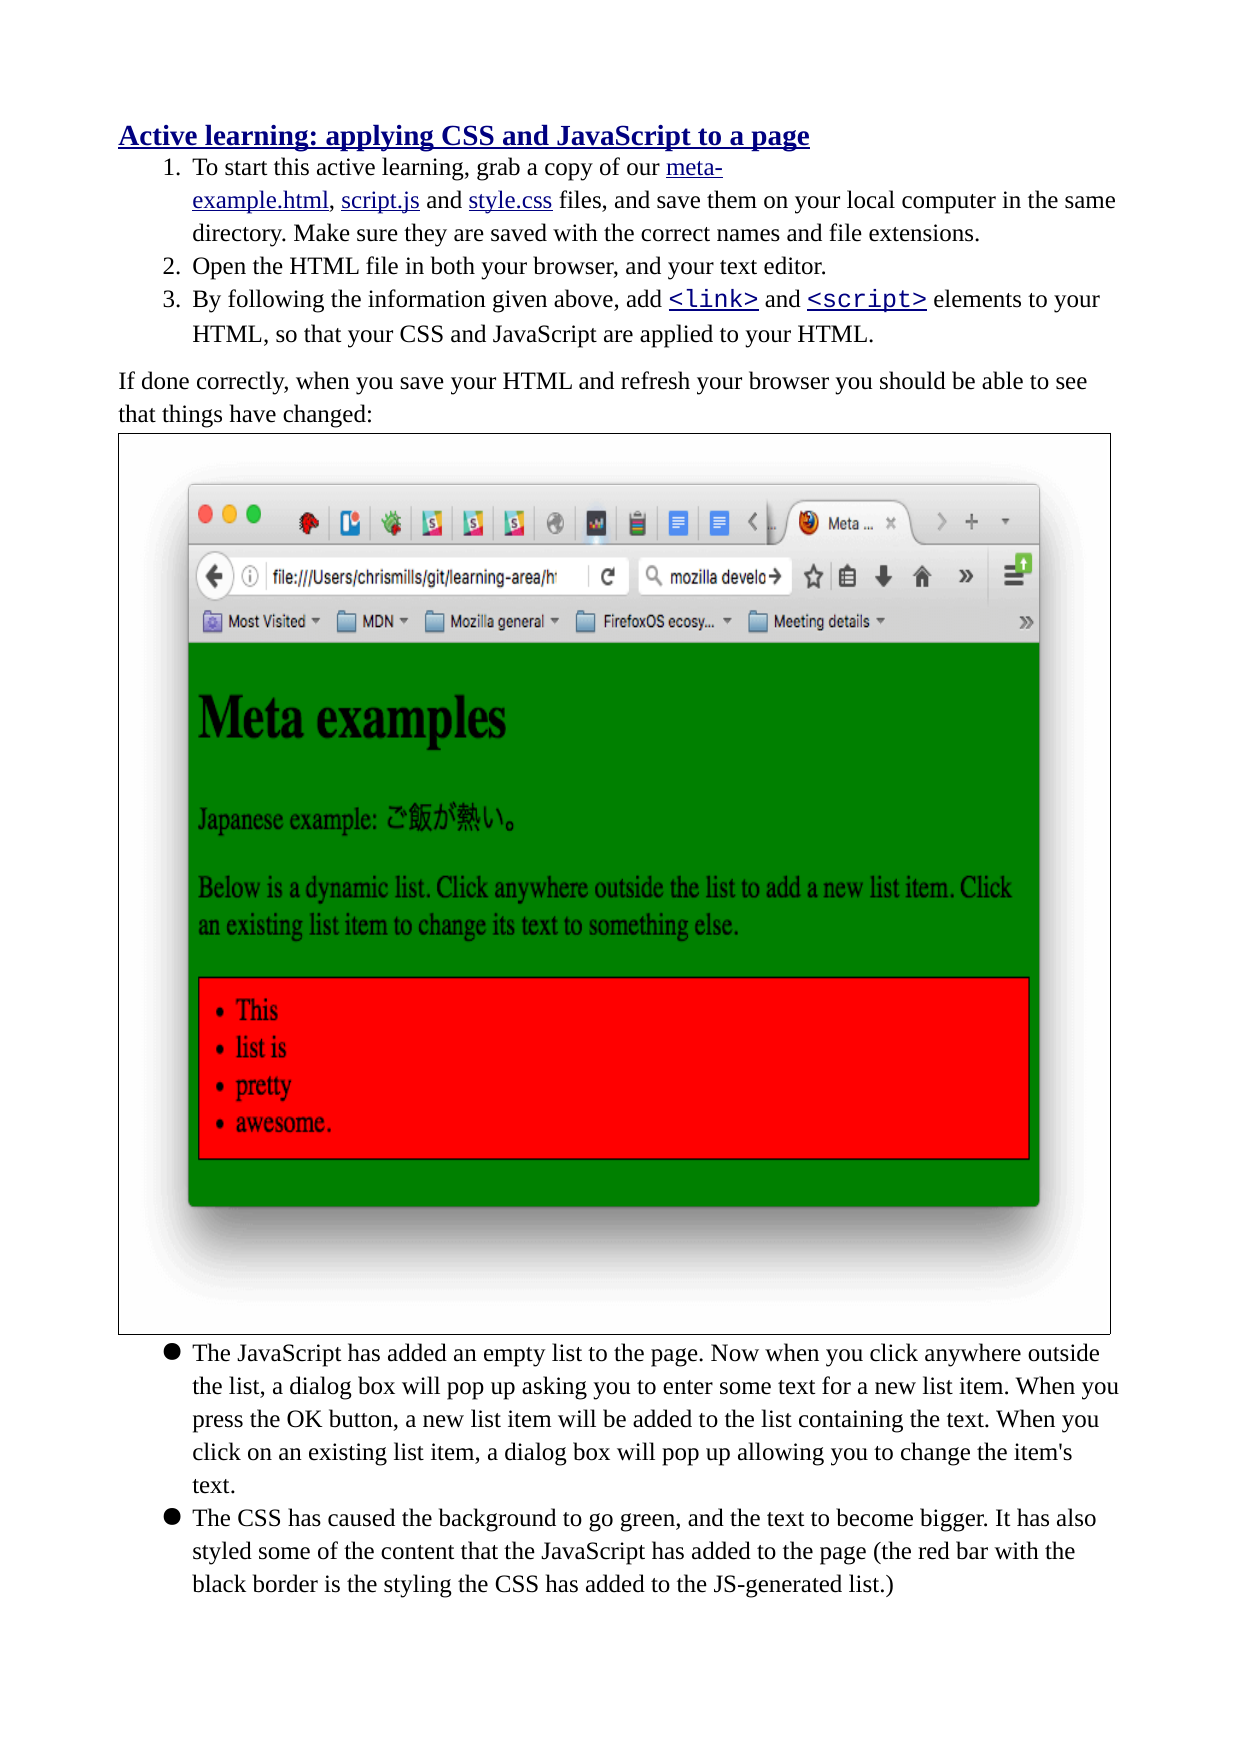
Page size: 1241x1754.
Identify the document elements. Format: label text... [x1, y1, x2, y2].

list By following the information given above, add <link> and <script> elements to your HTML, so that your CSS and JavaScript are applied to your HTML. [162, 284, 1122, 348]
subtitle Active learning: applying CSS and JavaScript to a page [118, 118, 1122, 152]
list To start this active learning, grab a copy of our meta-example.html, script.js and style.css files, and save them on your local computer in the same directory. Make sure they are saved with the correct names and file extensions. [162, 152, 1122, 246]
list The CSS has caused the background to go green, and the text to become bigger. It has also styled some of the content that the JavaScript has added to the page (the red bar with the black border is the styling the CSS has added to the JS-generated list.) [162, 1503, 1122, 1598]
picture [121, 435, 1107, 1331]
list The JavaScript has added an empty list to the page. Now when you click anywhere outside the list, a dialog box will pop up asking you to enter some text for a new list item. When you press the OK button, a new list item will be added to the list containing the text. When you click on an existing list item, a dialog box will pop up allowing you to change the item's text. [162, 1338, 1122, 1499]
text If done correctly, when you save your HTML and refresh your browser you should be able to see that things have changed: [118, 366, 1122, 428]
list Open the HTML file in both your browser, and your text editor. [162, 251, 1122, 279]
